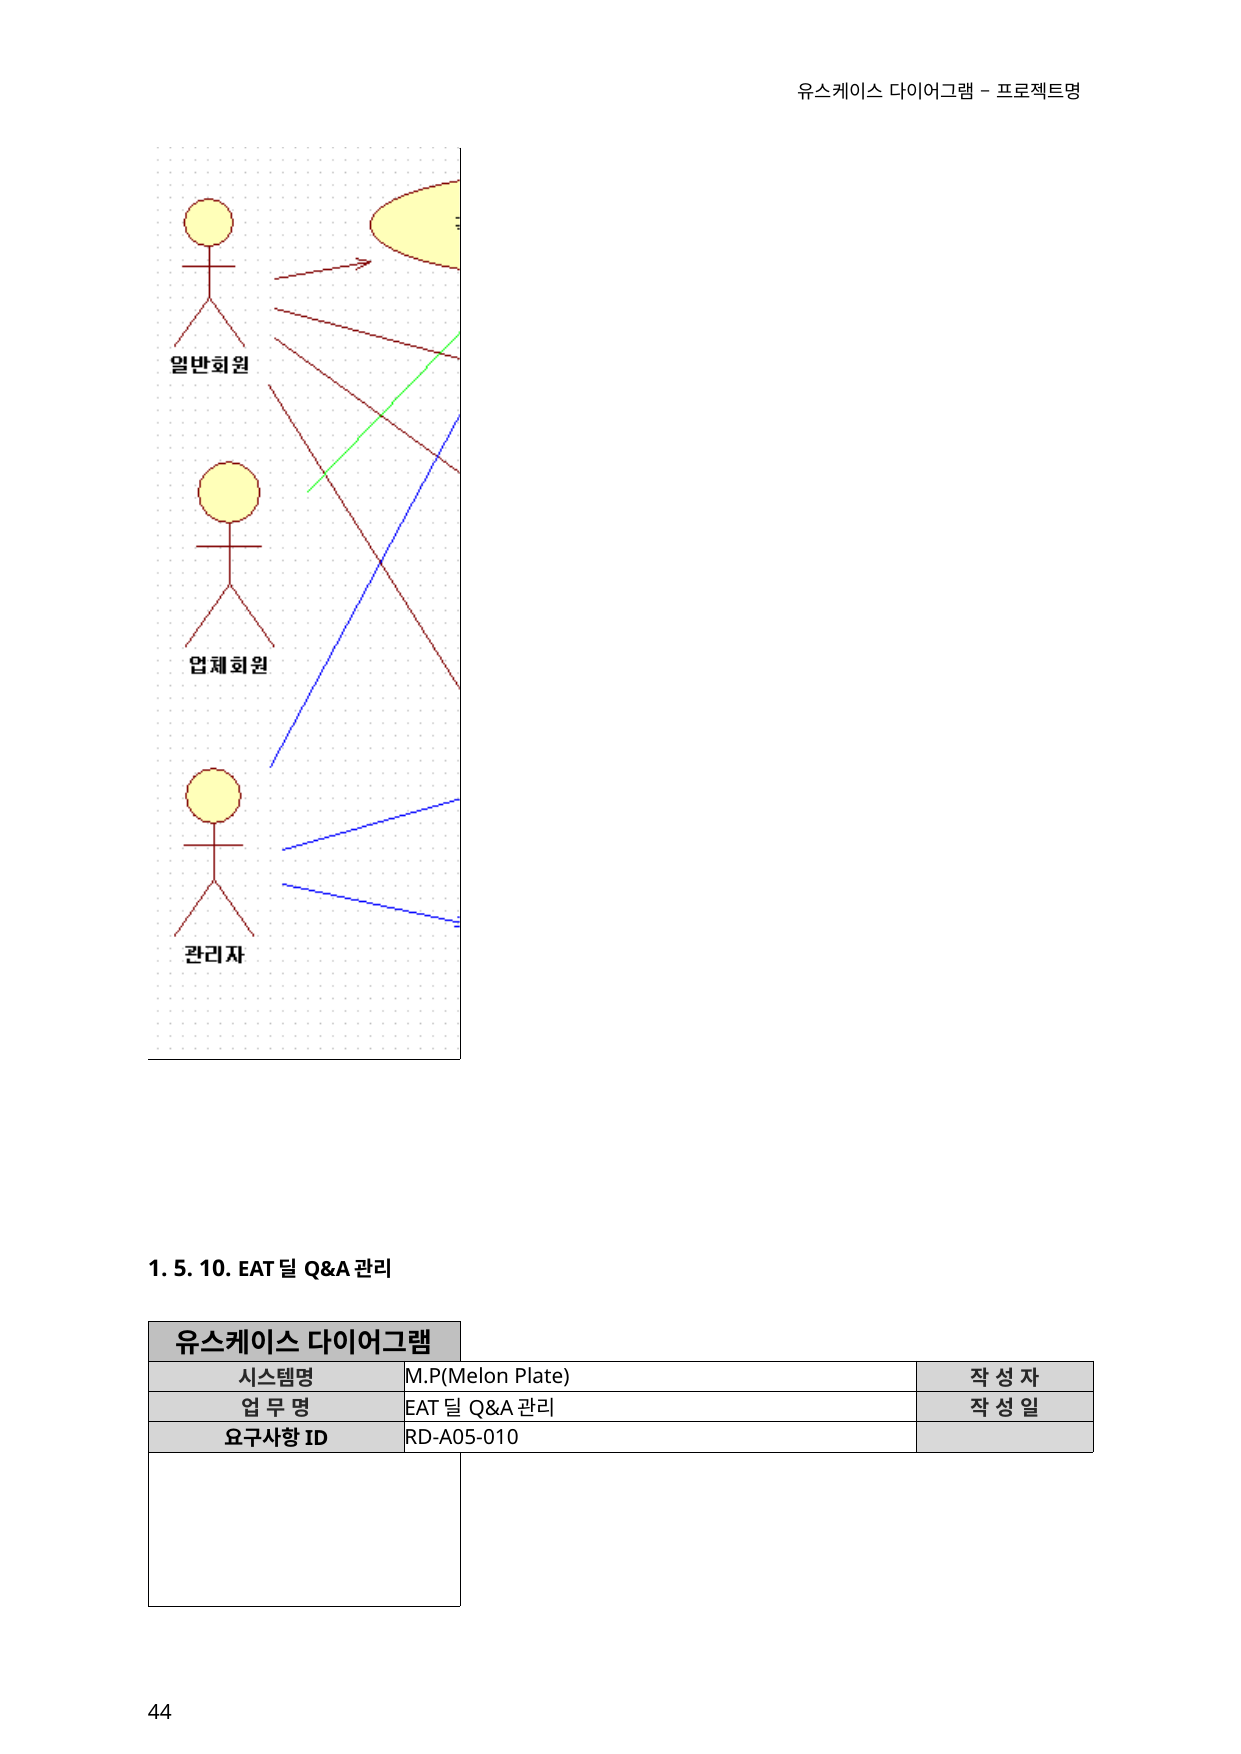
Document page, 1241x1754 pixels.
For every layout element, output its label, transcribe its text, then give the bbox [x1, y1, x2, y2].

table_cell 작 성 자 [917, 1362, 1093, 1391]
table_header 유스케이스 다이어그램 [149, 1322, 460, 1361]
table_cell EAT딜 Q&A관리 [405, 1392, 916, 1421]
table_cell 요구사항ID [149, 1422, 404, 1452]
table_cell [461, 1453, 1093, 1606]
table_header [461, 1321, 1093, 1361]
table_cell 업 무 명 [149, 1392, 404, 1421]
table_cell M.P(Melon Plate) [405, 1362, 916, 1391]
table_cell RD-A05-010 [405, 1422, 916, 1452]
table_cell 시스템명 [149, 1362, 404, 1391]
title 1. 5. 10. EAT딜 Q&A관리 [148, 1246, 1092, 1284]
table_cell [917, 1422, 1093, 1452]
table_cell 작 성 일 [917, 1392, 1093, 1421]
table_cell [149, 1453, 460, 1606]
picture [148, 147, 460, 1059]
table_cell [461, 148, 1093, 1059]
